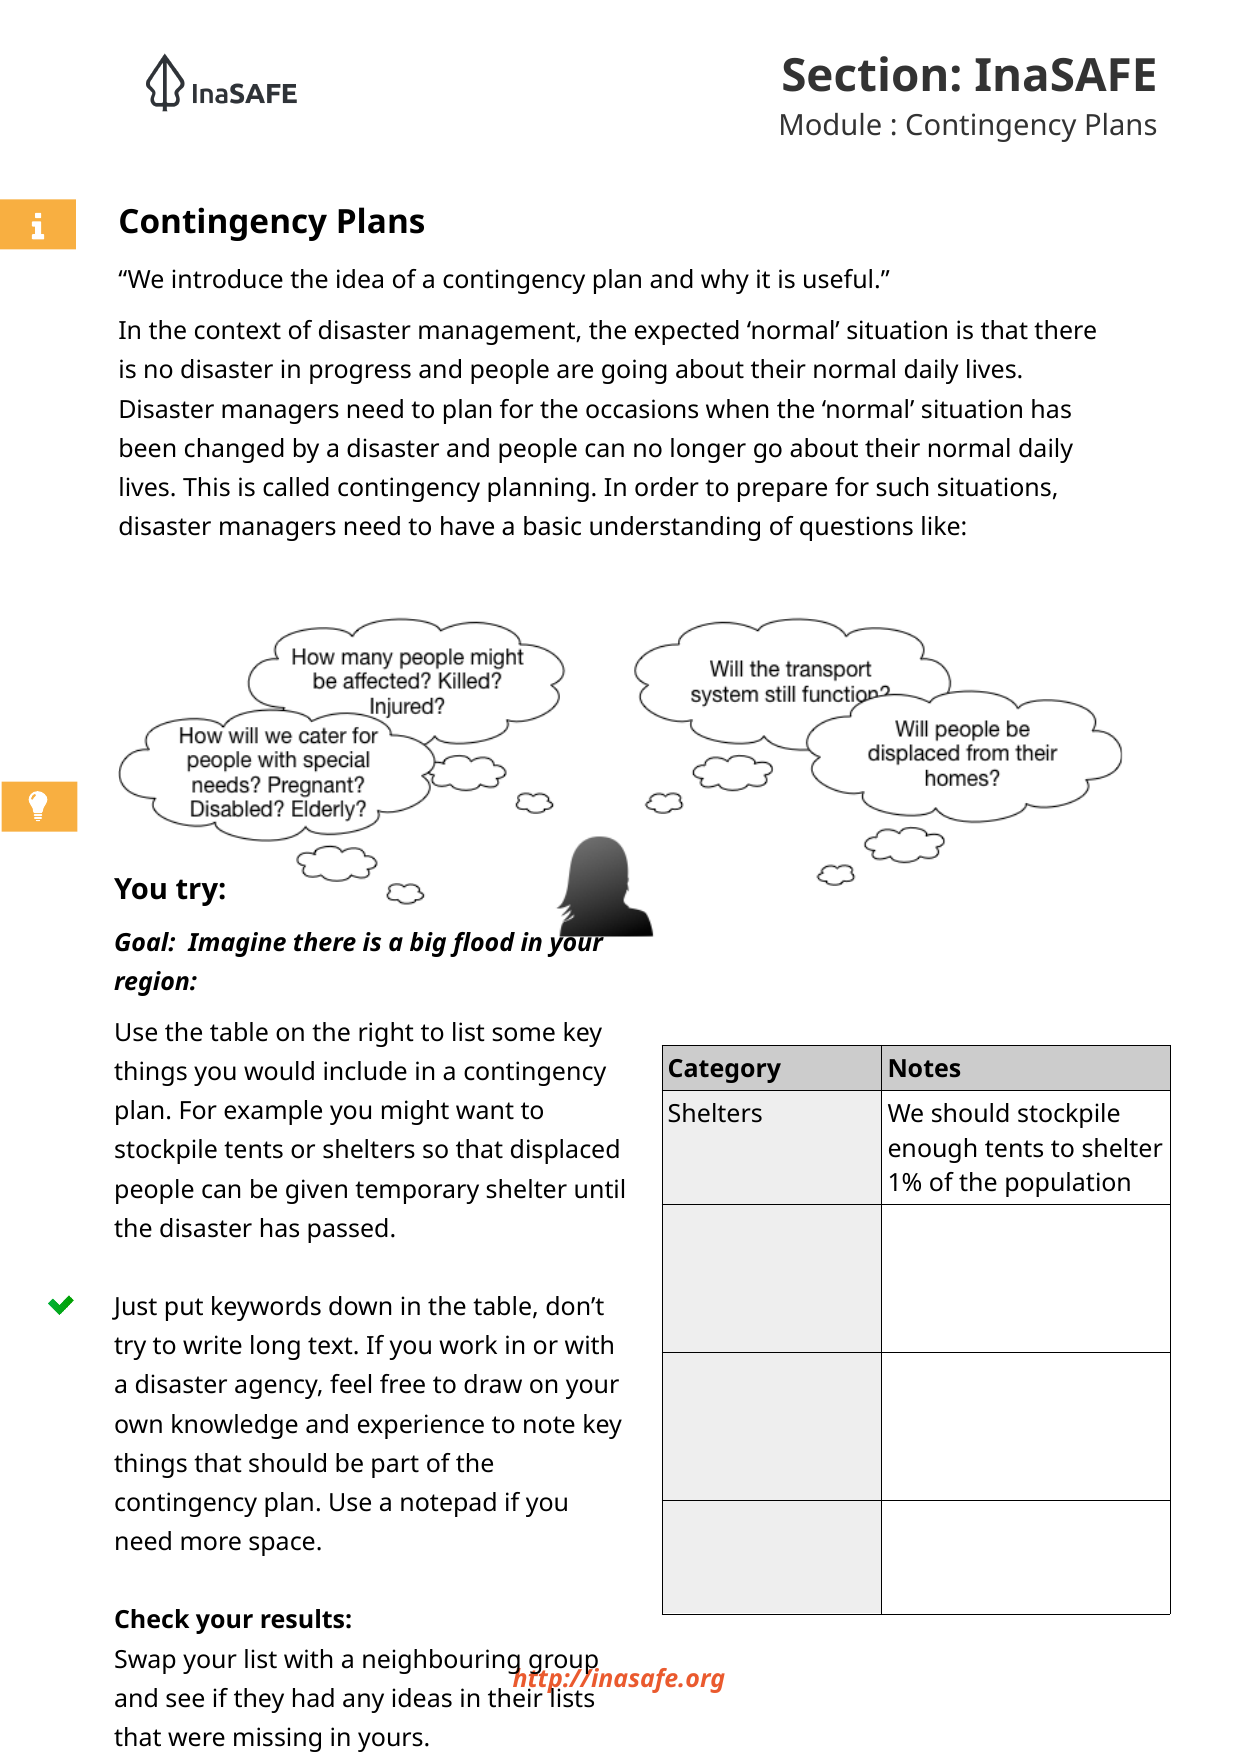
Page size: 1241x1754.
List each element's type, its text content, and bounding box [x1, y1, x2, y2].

table_cell [882, 1353, 1170, 1500]
table_cell We should stockpile enough tents to shelter 1% of the population [882, 1091, 1170, 1204]
table_cell Shelters [663, 1091, 881, 1204]
table_cell [663, 1353, 881, 1500]
subtitle Contingency Plans [118, 198, 1122, 243]
text In the context of disaster management, the expected ‘normal’ situation is that there is no disaster in progress and people are going about their normal daily lives. Disaster managers need to plan for the occasions when the ‘normal’ situation has been changed by a disaster and people can no longer go about their normal daily lives. This is called contingency planning. In order to prepare for such situations, disaster managers need to have a basic understanding of questions like: [118, 313, 1122, 543]
table_cell [663, 1205, 881, 1352]
text “We introduce the idea of a contingency plan and why it is useful.” [118, 262, 1122, 296]
picture [126, 35, 322, 131]
table_header Category [663, 1046, 881, 1090]
table_cell [663, 1501, 881, 1613]
table_cell [882, 1501, 1170, 1613]
table_cell [882, 1205, 1170, 1352]
table_header Notes [882, 1046, 1170, 1090]
picture [118, 610, 1123, 938]
